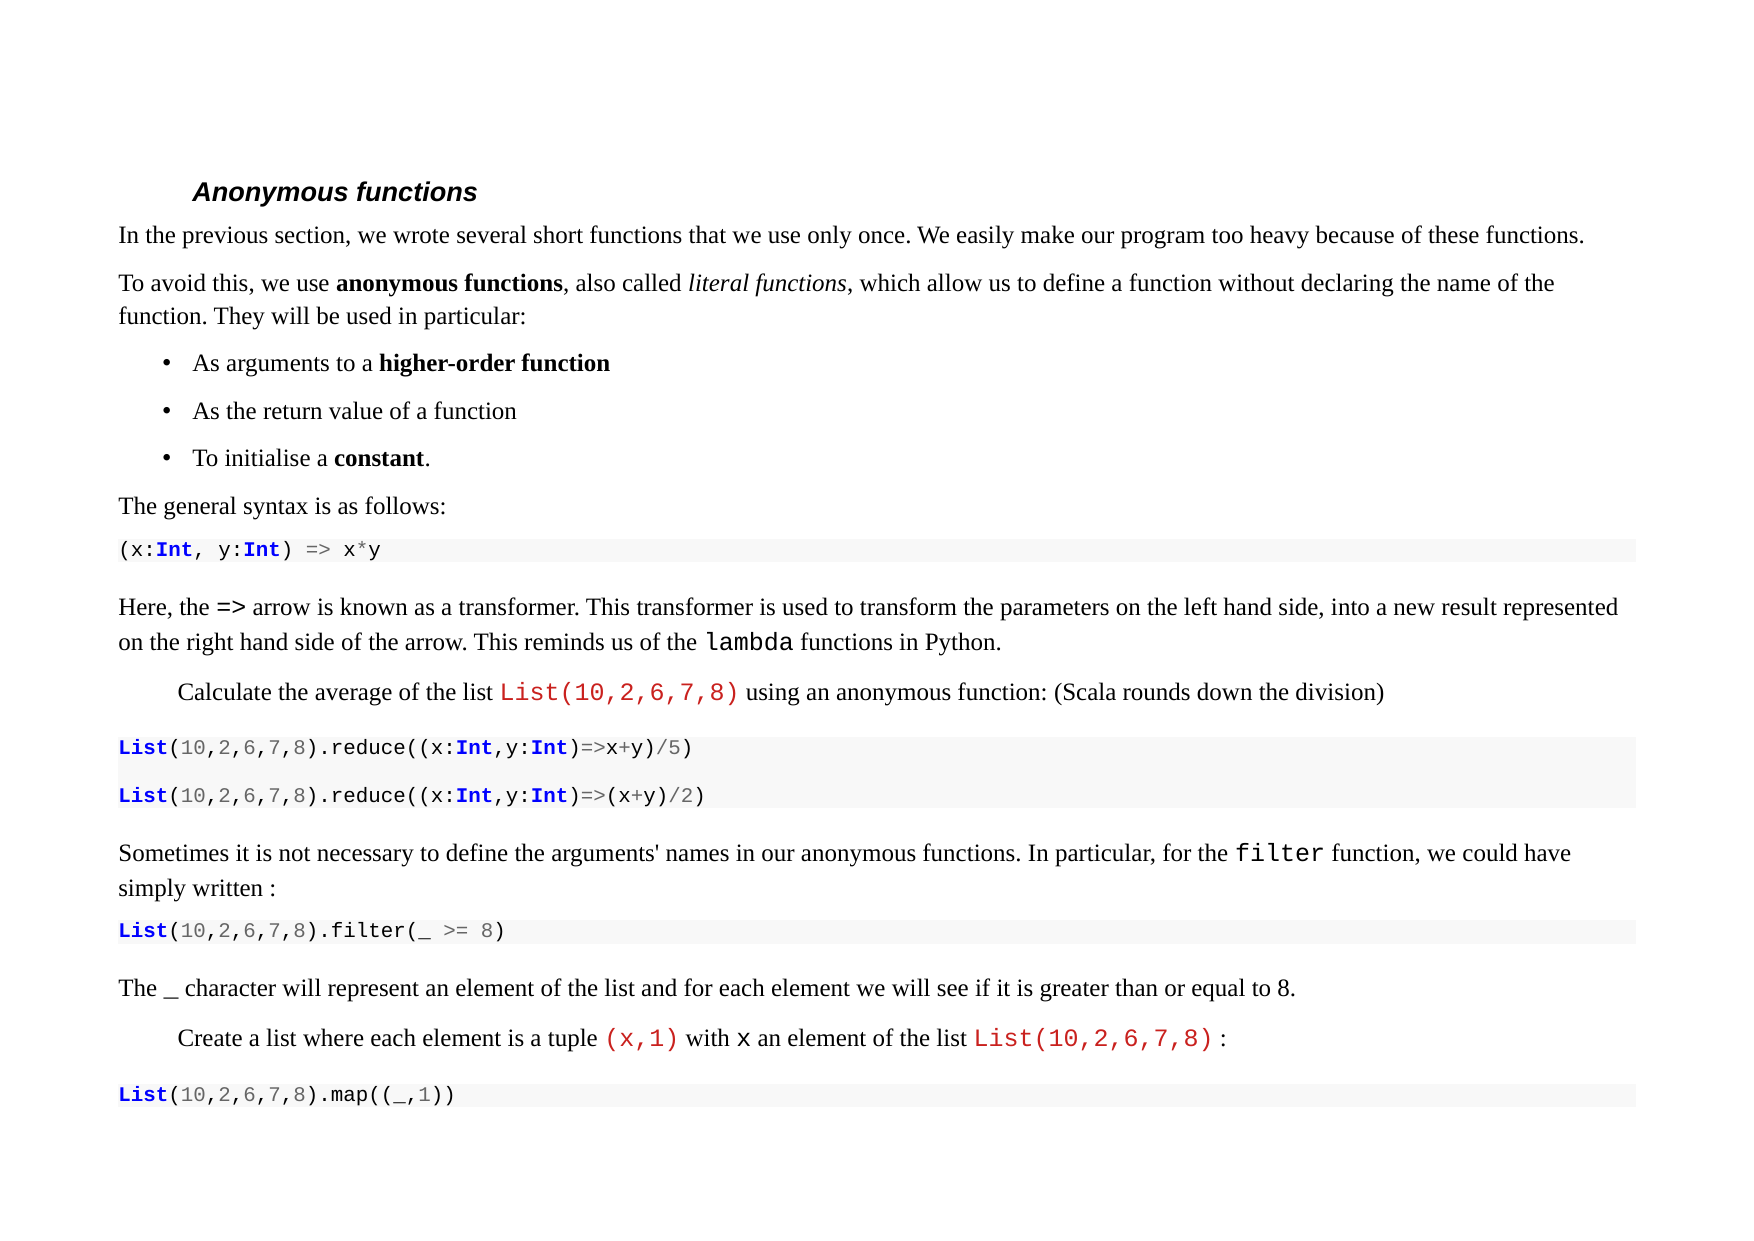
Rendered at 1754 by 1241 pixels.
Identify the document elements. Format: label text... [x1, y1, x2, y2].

subtitle Anonymous functions [118, 176, 1636, 208]
text The _ character will represent an element of the list and for each element we will see if it is greater than or equal to 8. [118, 973, 1636, 1004]
text Here, the => arrow is known as a transformer. This transformer is used to transform the parameters on the left hand side, into a new result represented on the right hand side of the arrow. This reminds us of the lambda functions in Python. [118, 592, 1636, 658]
text Calculate the average of the list List(10,2,6,7,8) using an anonymous function: (Scala rounds down the division) [177, 677, 1577, 708]
text List(10,2,6,7,8).reduce((x:Int,y:Int)=>x+y)/5) [118, 737, 1636, 761]
text List(10,2,6,7,8).map((_,1)) [118, 1084, 1636, 1107]
text To avoid this, we use anonymous functions, also called literal functions, which allow us to define a function without declaring the name of the function. They will be used in particular: [118, 268, 1636, 329]
text Sometimes it is not necessary to define the arguments' names in our anonymous functions. In particular, for the filter function, we could have simply written : [118, 838, 1636, 902]
text List(10,2,6,7,8).reduce((x:Int,y:Int)=>(x+y)/2) [118, 784, 1636, 808]
list As arguments to a higher-order function [162, 348, 1636, 377]
text List(10,2,6,7,8).filter(_ >= 8) [118, 920, 1636, 944]
text The general syntax is as follows: [118, 491, 1636, 520]
list As the return value of a function [162, 396, 1636, 425]
list To initialise a constant. [162, 443, 1636, 472]
text Create a list where each element is a tuple (x,1) with x an element of the list List(10,2,6,7,8) : [177, 1023, 1577, 1054]
text In the previous section, we wrote several short functions that we use only once. We easily make our program too heavy because of these functions. [118, 220, 1636, 249]
text (x:Int, y:Int) => x*y [118, 539, 1636, 562]
